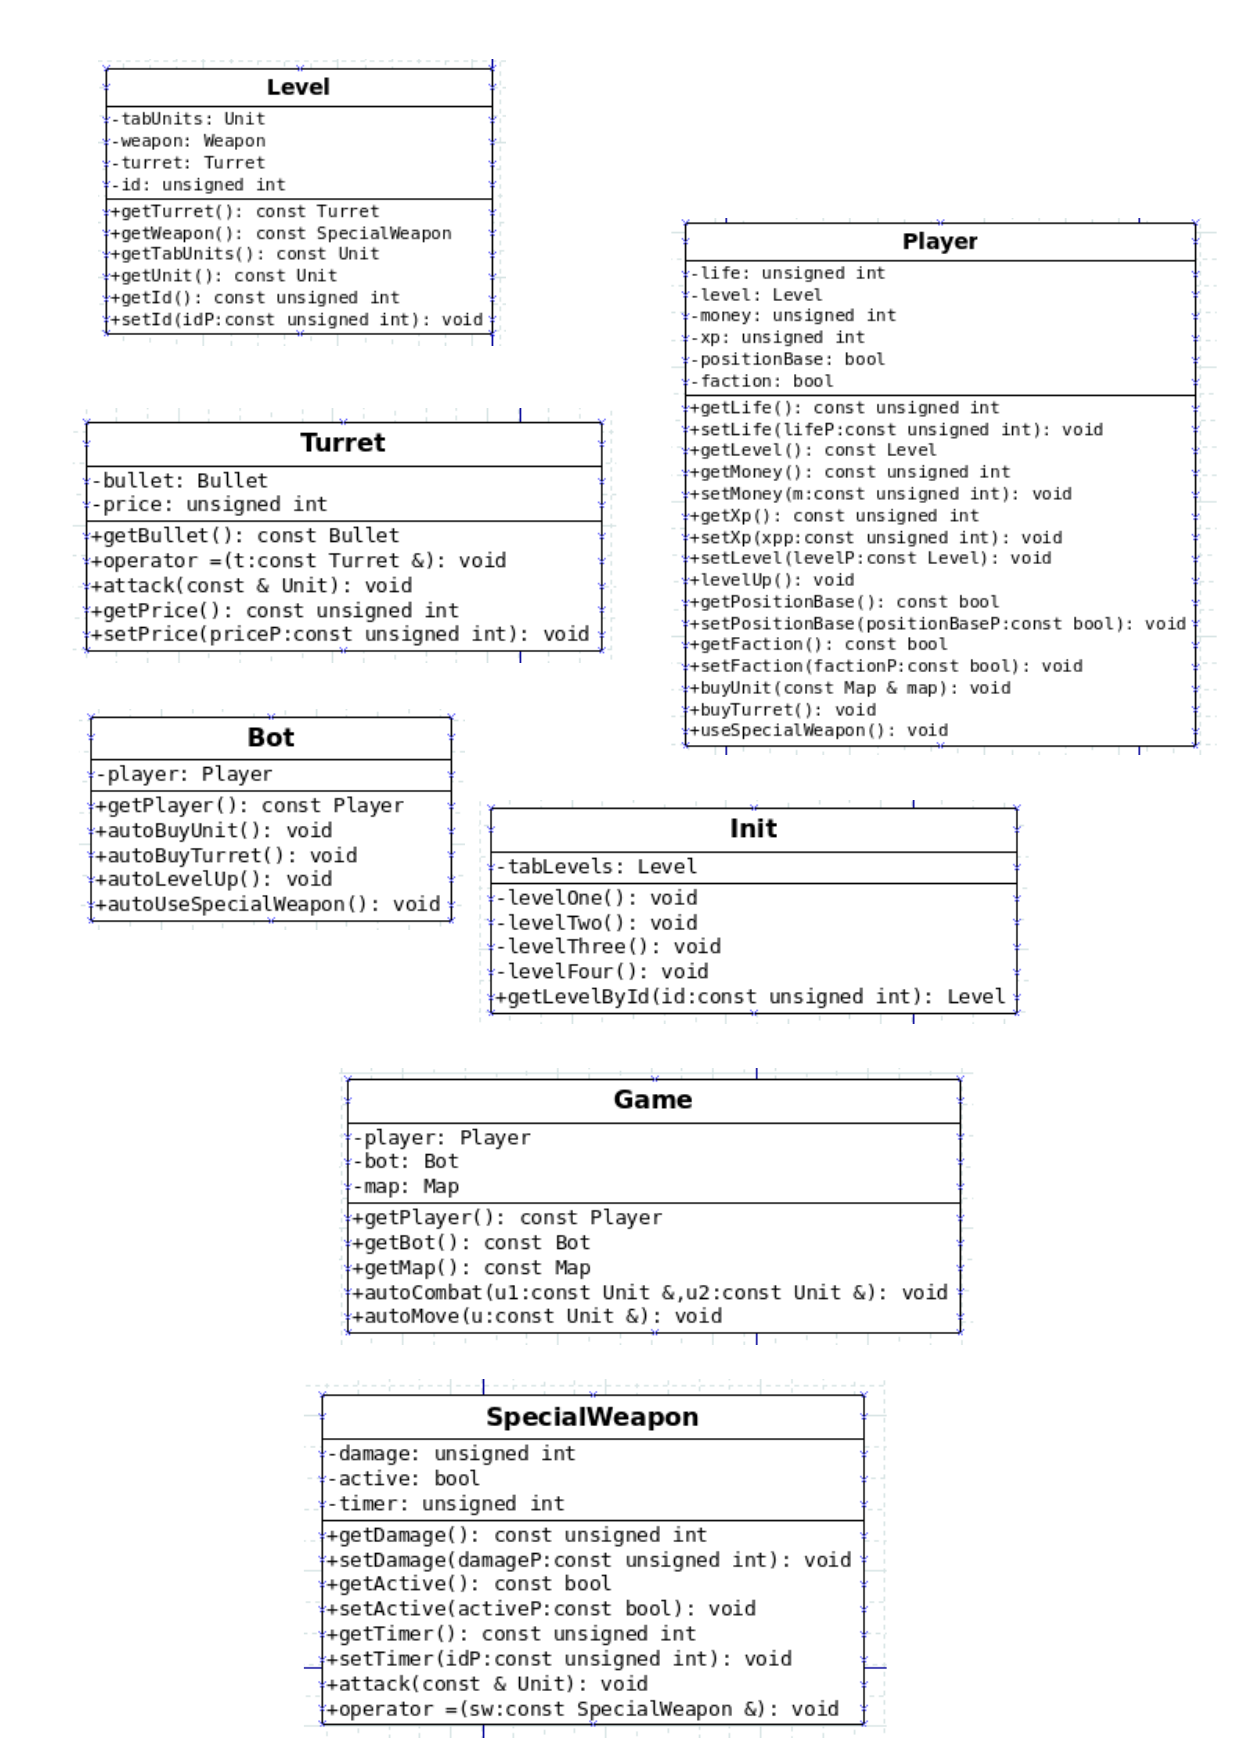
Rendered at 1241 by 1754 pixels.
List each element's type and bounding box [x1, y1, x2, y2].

picture [98, 59, 506, 346]
picture [478, 800, 1029, 1024]
picture [72, 408, 617, 663]
picture [303, 1379, 887, 1738]
picture [78, 709, 465, 930]
picture [338, 1068, 974, 1345]
picture [671, 218, 1217, 755]
